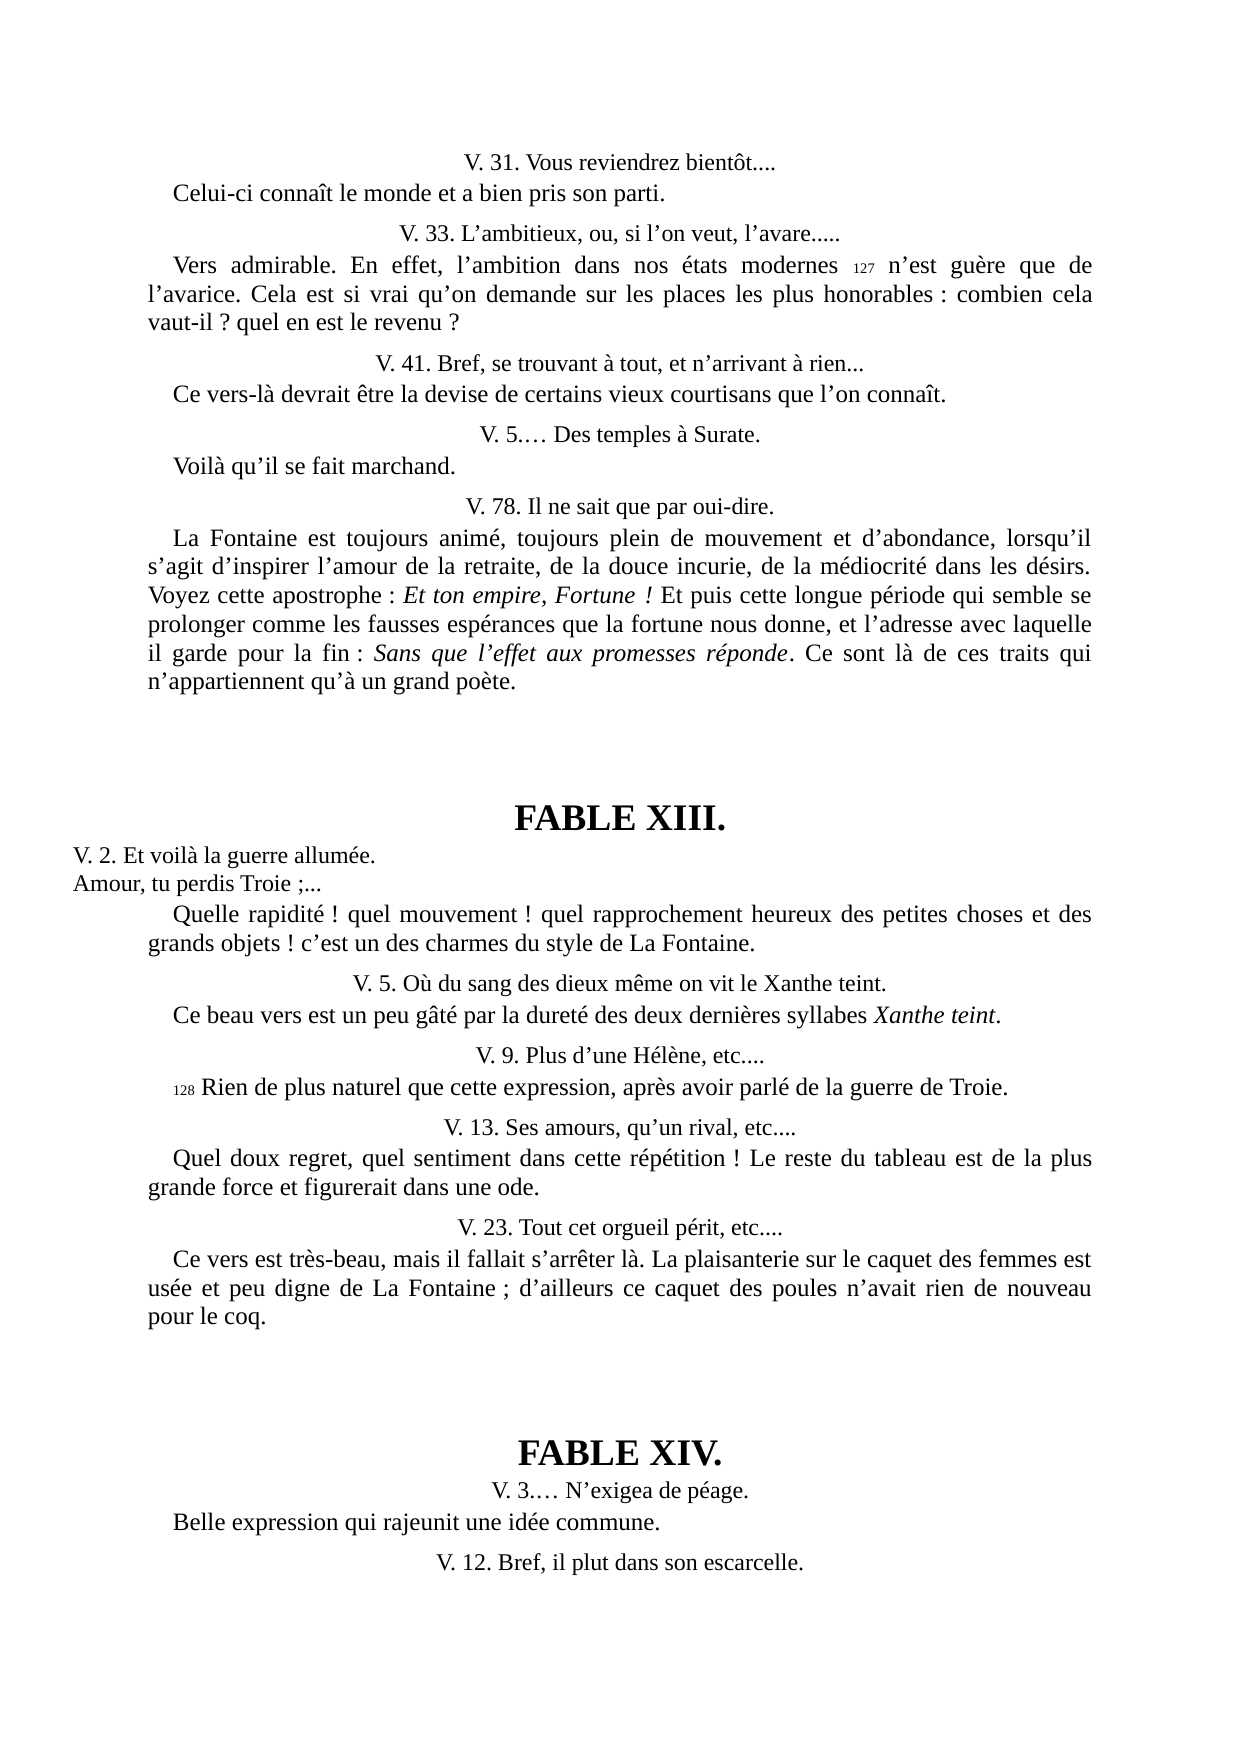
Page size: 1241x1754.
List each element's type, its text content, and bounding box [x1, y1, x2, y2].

text V. 9. Plus d’une Hélène, etc.... [148, 1041, 1093, 1069]
text V. 2. Et voilà la guerre allumée. [73, 841, 1093, 869]
text Quelle rapidité ! quel mouvement ! quel rapprochement heureux des petites choses et des grands objets ! c’est un des charmes du style de La Fontaine. [148, 899, 1093, 957]
text Vers admirable. En effet, l’ambition dans nos états modernes 127 n’est guère que de l’avarice. Cela est si vrai qu’on demande sur les places les plus honorables : combien cela vaut-il ? quel en est le revenu ? [148, 250, 1093, 336]
text V. 5.… Des temples à Surate. [148, 420, 1093, 448]
text V. 78. Il ne sait que par oui-dire. [148, 492, 1093, 520]
text La Fontaine est toujours animé, toujours plein de mouvement et d’abondance, lorsqu’il s’agit d’inspirer l’amour de la retraite, de la douce incurie, de la médiocrité dans les désirs. Voyez cette apostrophe : Et ton empire, Fortune ! Et puis cette longue période qui semble se prolonger comme les fausses espérances que la fortune nous donne, et l’adresse avec laquelle il garde pour la fin : Sans que l’effet aux promesses réponde. Ce sont là de ces traits qui n’appartiennent qu’à un grand poète. [148, 523, 1093, 695]
text V. 12. Bref, il plut dans son escarcelle. [148, 1548, 1093, 1576]
text V. 41. Bref, se trouvant à tout, et n’arrivant à rien... [148, 349, 1093, 376]
text Quel doux regret, quel sentiment dans cette répétition ! Le reste du tableau est de la plus grande force et figurerait dans une ode. [148, 1143, 1093, 1201]
text V. 13. Ses amours, qu’un rival, etc.... [148, 1113, 1093, 1141]
text V. 23. Tout cet orgueil périt, etc.... [148, 1213, 1093, 1241]
text 128 Rien de plus naturel que cette expression, après avoir parlé de la guerre de Troie. [148, 1072, 1093, 1100]
text Ce beau vers est un peu gâté par la dureté des deux dernières syllabes Xanthe teint. [148, 1000, 1093, 1029]
text Voilà qu’il se fait marchand. [148, 451, 1093, 480]
text Amour, tu perdis Troie ;... [73, 869, 1093, 896]
text V. 3.… N’exigea de péage. [148, 1476, 1093, 1504]
text V. 33. L’ambitieux, ou, si l’on veut, l’avare..... [148, 219, 1093, 247]
text V. 31. Vous reviendrez bientôt.... [148, 148, 1093, 175]
text Belle expression qui rajeunit une idée commune. [148, 1507, 1093, 1536]
text V. 5. Où du sang des dieux même on vit le Xanthe teint. [148, 969, 1093, 997]
text Ce vers est très-beau, mais il fallait s’arrêter là. La plaisanterie sur le caquet des femmes est usée et peu digne de La Fontaine ; d’ailleurs ce caquet des poules n’avait rien de nouveau pour le coq. [148, 1244, 1093, 1330]
text Ce vers-là devrait être la devise de certains vieux courtisans que l’on connaît. [148, 379, 1093, 408]
subtitle FABLE XIII. [148, 795, 1093, 838]
subtitle FABLE XIV. [148, 1430, 1093, 1473]
text Celui-ci connaît le monde et a bien pris son parti. [148, 178, 1093, 207]
